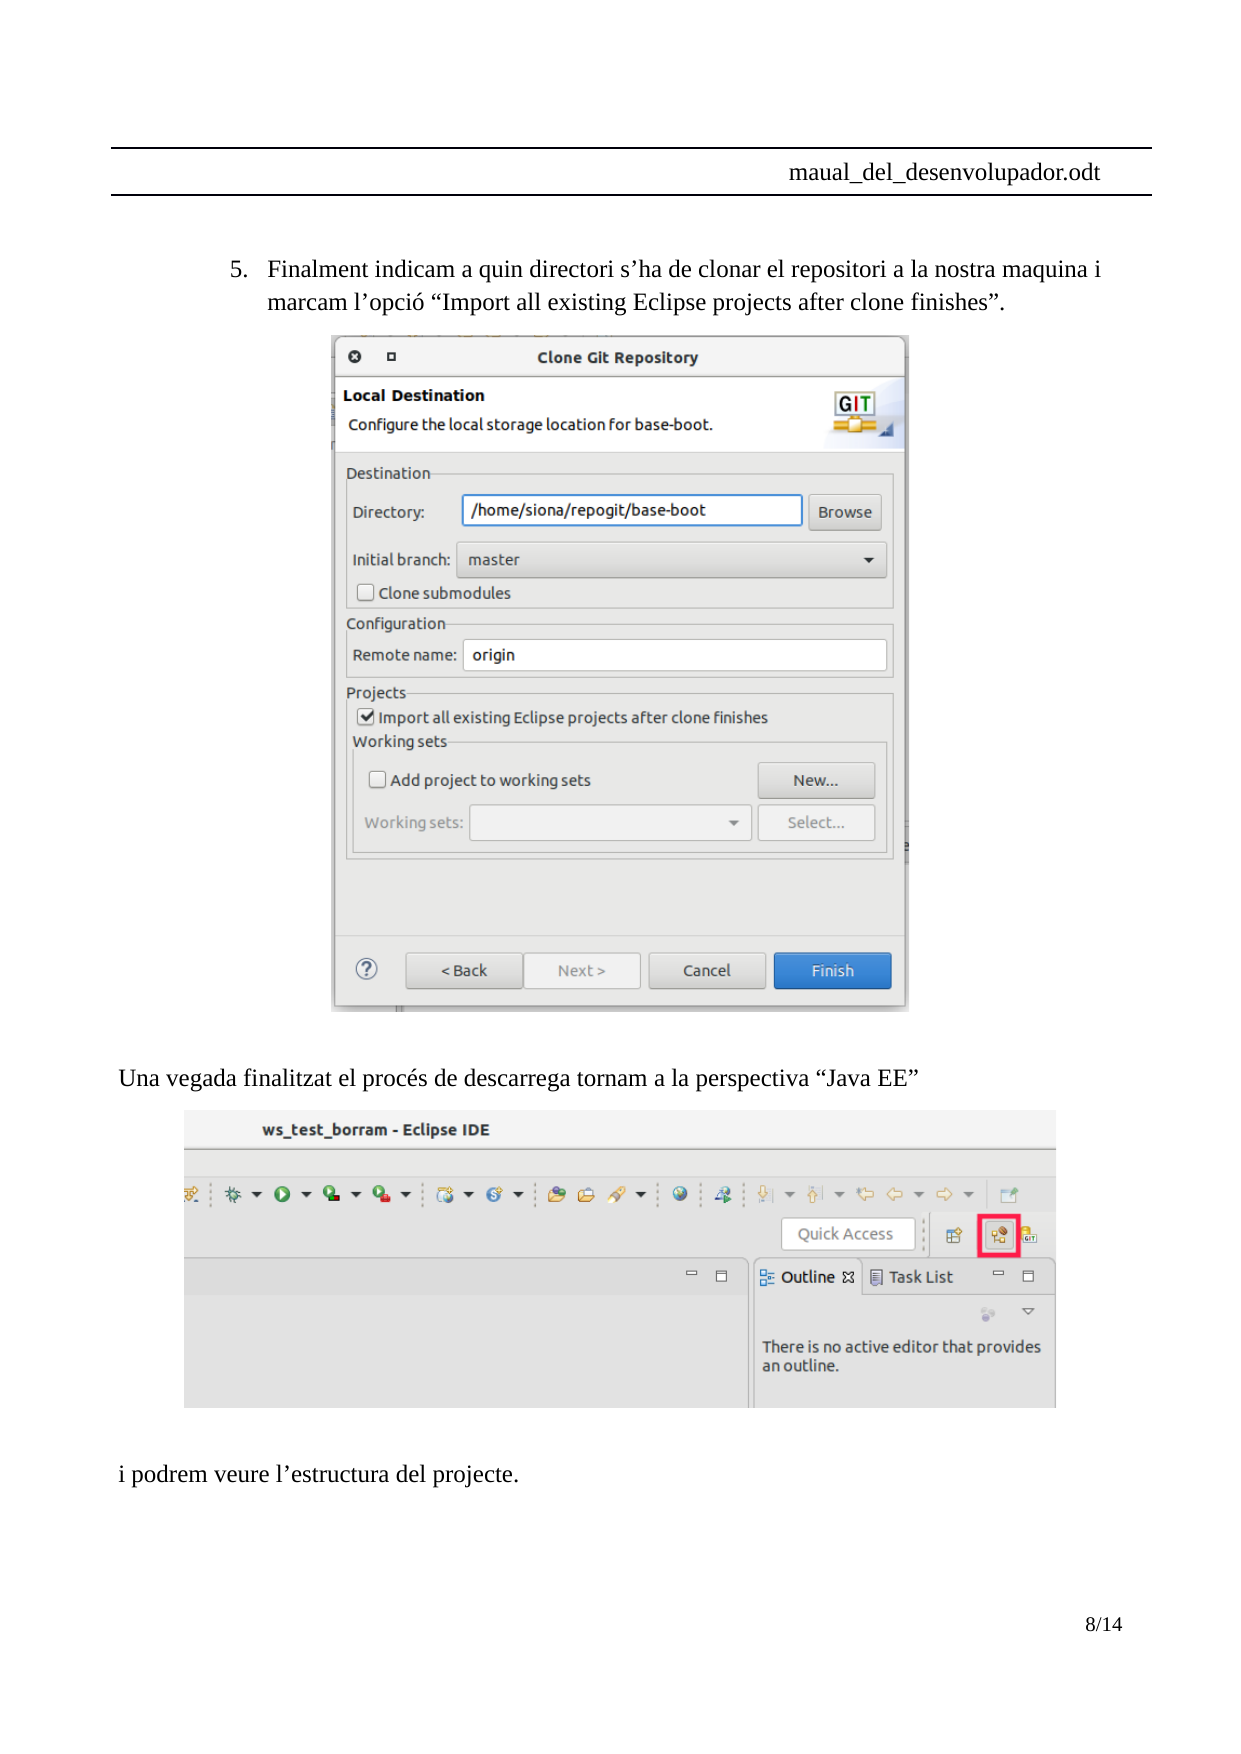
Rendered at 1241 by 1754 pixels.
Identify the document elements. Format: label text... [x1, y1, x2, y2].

picture [184, 1110, 1057, 1408]
text Una vegada finalitzat el procés de descarrega tornam a la perspectiva “Java EE” [118, 1063, 1122, 1092]
picture [331, 335, 910, 1012]
text i podrem veure l’estructura del projecte. [118, 1459, 1122, 1488]
list Finalment indicam a quin directori s’ha de clonar el repositori a la nostra maquina i marcam l’opció “Import all existing Eclipse projects after clone finishes”. [229, 254, 1122, 316]
